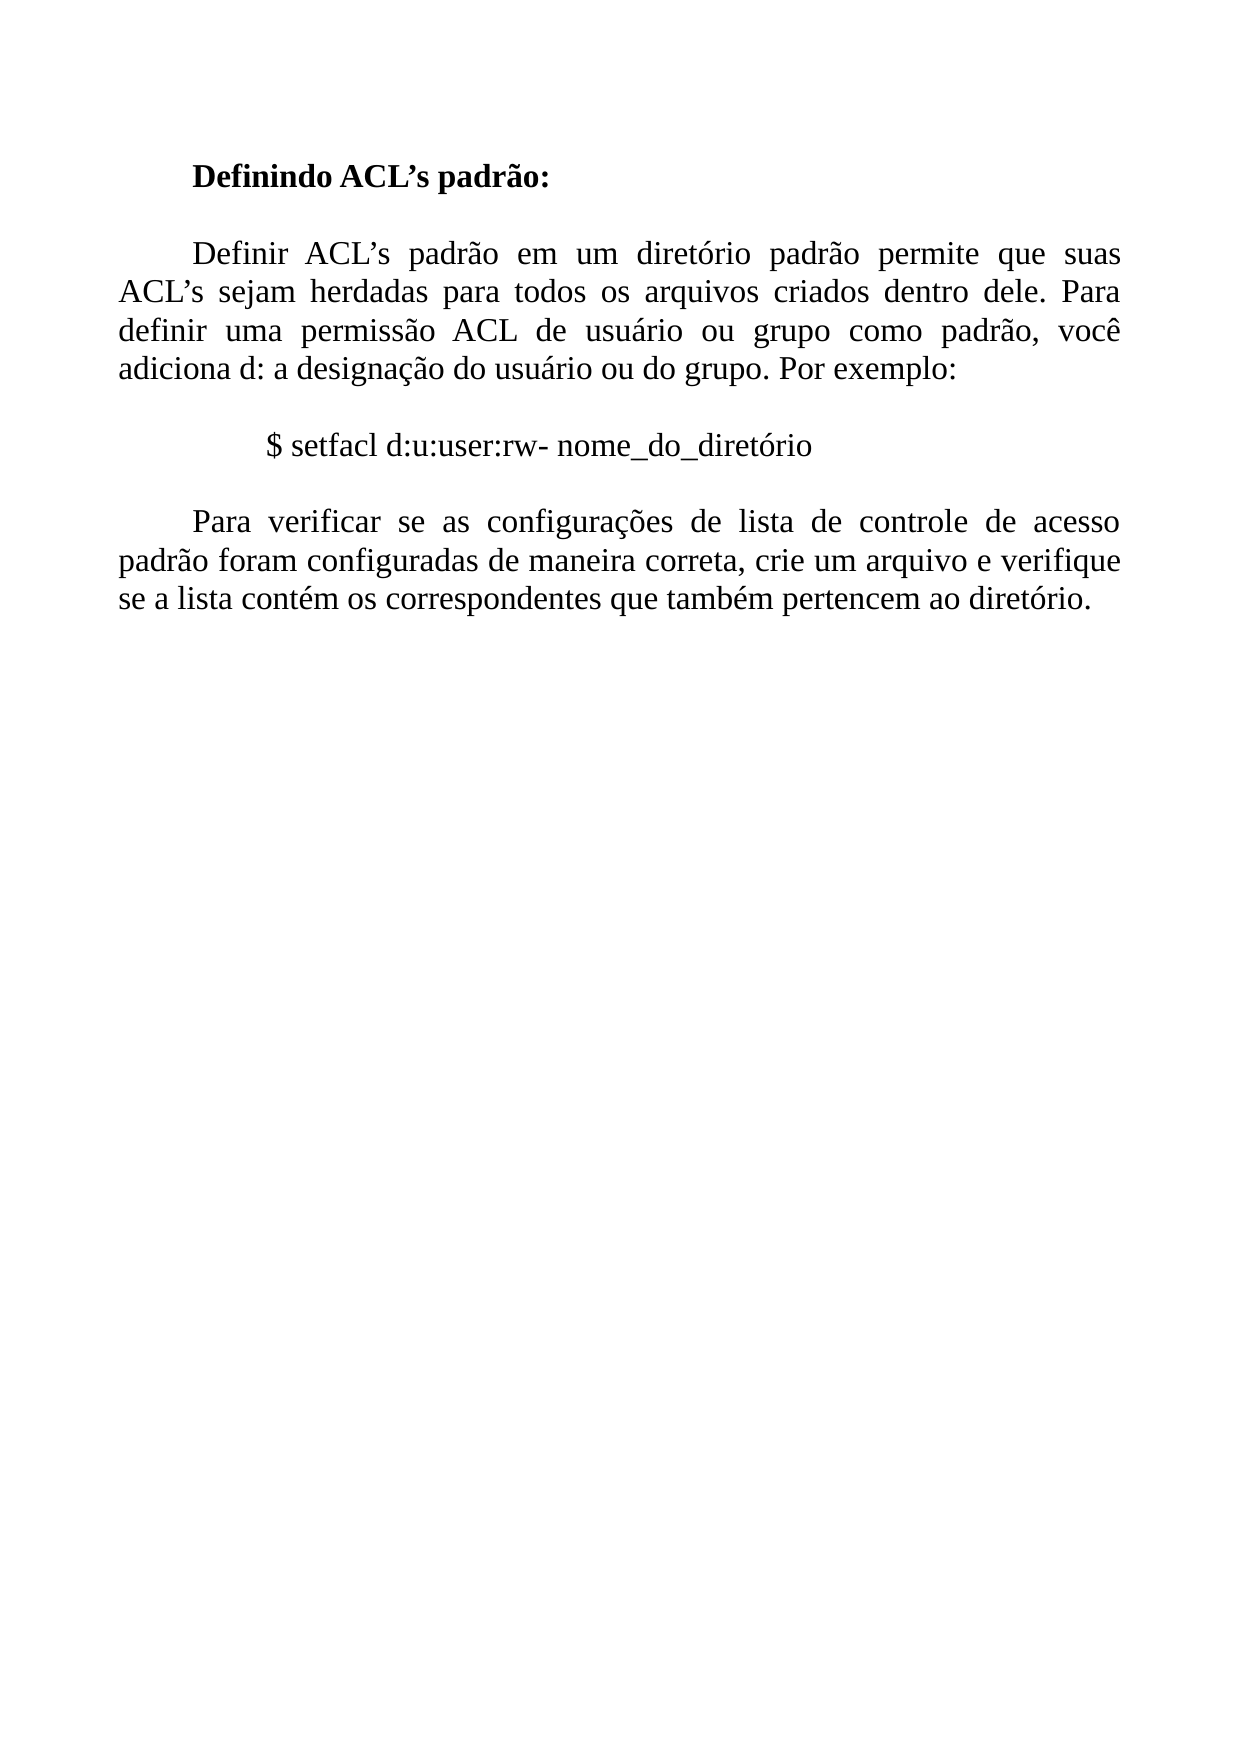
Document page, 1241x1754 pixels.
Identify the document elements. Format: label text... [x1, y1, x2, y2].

text $ setfacl d:u:user:rw- nome_do_diretório [118, 425, 1122, 463]
text Para verificar se as configurações de lista de controle de acesso padrão foram configuradas de maneira correta, crie um arquivo e verifique se a lista contém os correspondentes que também pertencem ao diretório. [118, 501, 1122, 616]
text Definir ACL’s padrão em um diretório padrão permite que suas ACL’s sejam herdadas para todos os arquivos criados dentro dele. Para definir uma permissão ACL de usuário ou grupo como padrão, você adiciona d: a designação do usuário ou do grupo. Por exemplo: [118, 233, 1122, 386]
text Definindo ACL’s padrão: [118, 156, 1122, 195]
